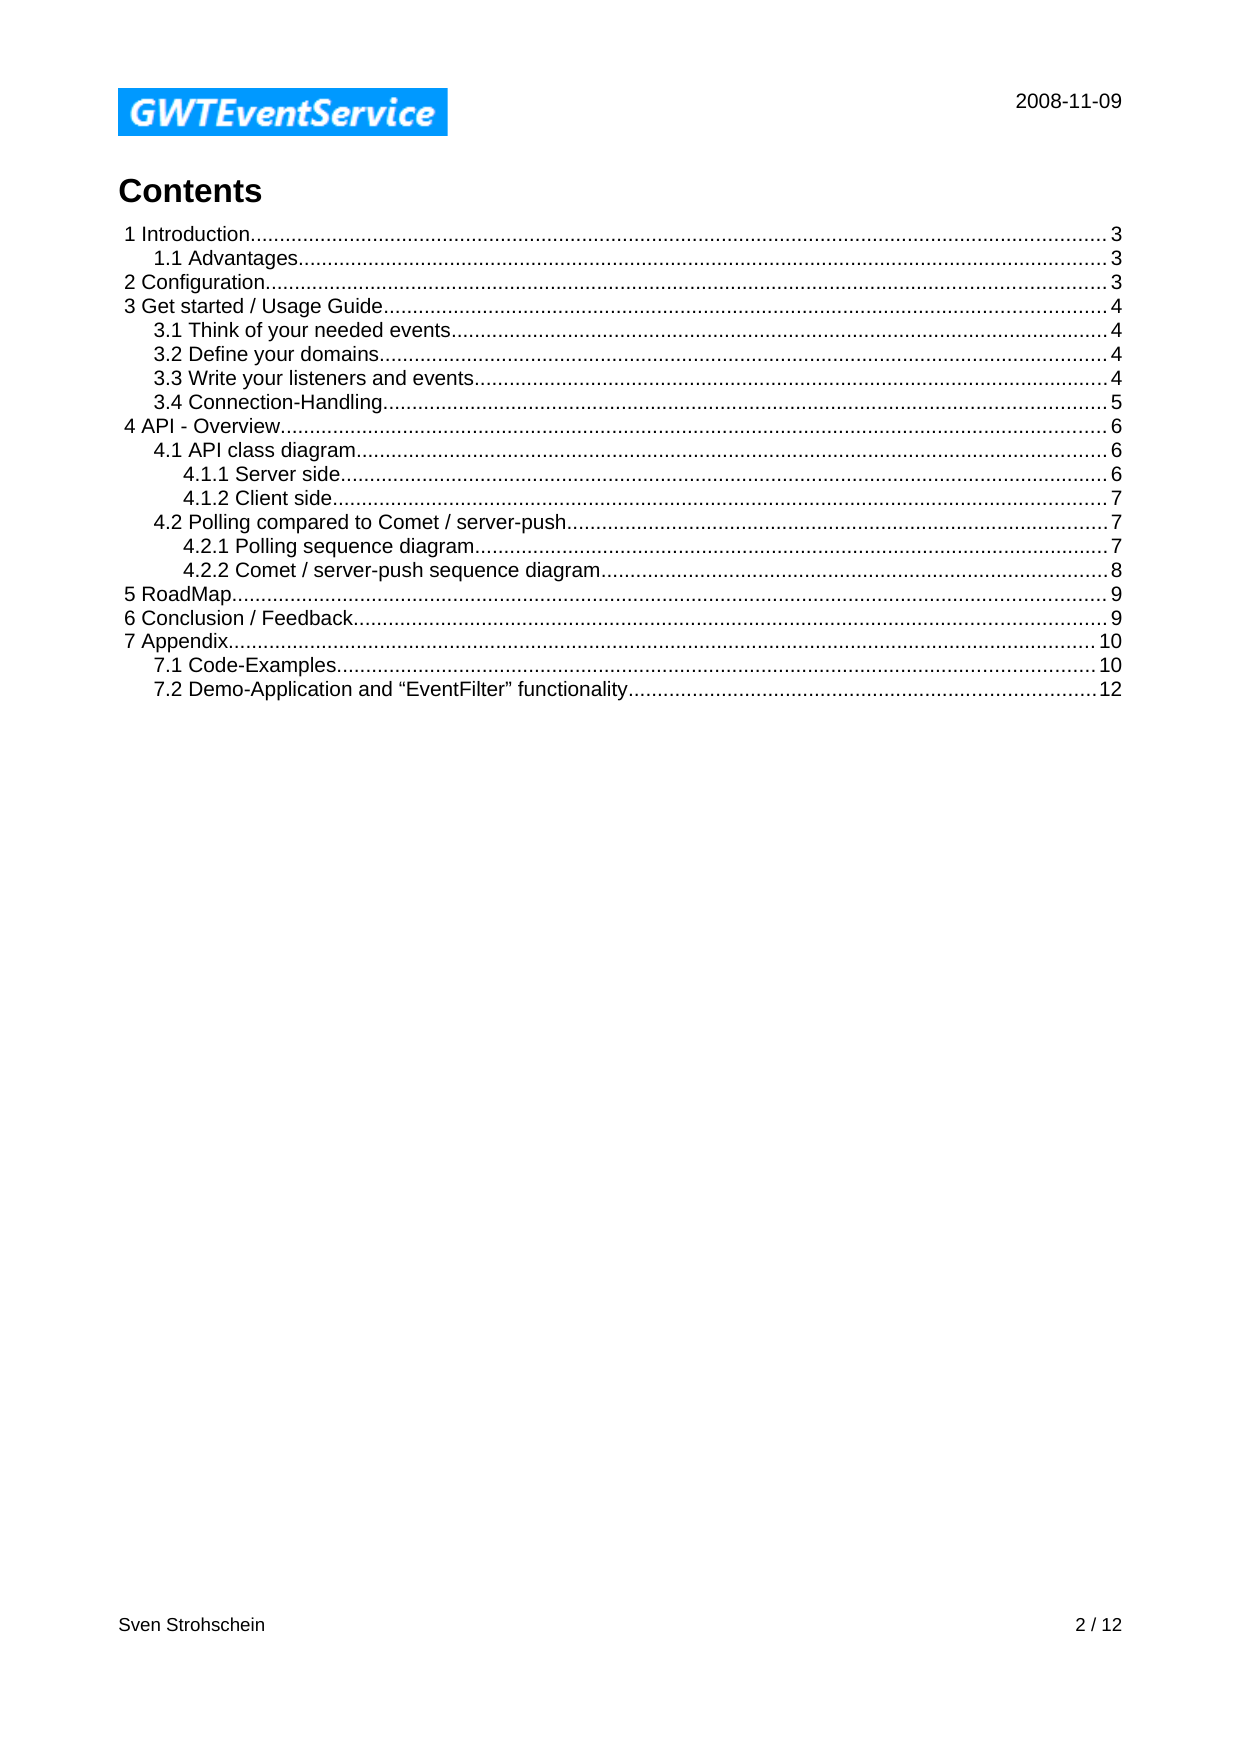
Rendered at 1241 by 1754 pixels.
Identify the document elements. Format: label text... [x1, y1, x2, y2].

text 4 API - Overview 6 [118, 414, 1122, 438]
text 1 Introduction 3 [118, 222, 1122, 246]
text 4.2.1 Polling sequence diagram 7 [177, 533, 1122, 557]
text 3 Get started / Usage Guide 4 [118, 294, 1122, 318]
text 5 RoadMap 9 [118, 581, 1122, 605]
text 1.1 Advantages 3 [148, 246, 1122, 270]
text 3.2 Define your domains 4 [148, 342, 1122, 366]
subtitle Contents [118, 171, 1122, 209]
text 4.1.2 Client side 7 [177, 486, 1122, 509]
picture [118, 88, 448, 136]
text 4.1.1 Server side 6 [177, 462, 1122, 486]
text 7 Appendix 10 [118, 629, 1122, 653]
text 4.2 Polling compared to Comet / server-push 7 [148, 509, 1122, 533]
text 6 Conclusion / Feedback 9 [118, 605, 1122, 629]
text 4.1 API class diagram 6 [148, 438, 1122, 462]
text 2 Configuration 3 [118, 270, 1122, 294]
text 4.2.2 Comet / server-push sequence diagram 8 [177, 557, 1122, 581]
text 7.1 Code-Examples 10 [148, 653, 1122, 677]
text 7.2 Demo-Application and “EventFilter” functionality 12 [148, 677, 1122, 701]
text 3.3 Write your listeners and events 4 [148, 366, 1122, 390]
text 3.1 Think of your needed events 4 [148, 318, 1122, 342]
text 3.4 Connection-Handling 5 [148, 390, 1122, 414]
